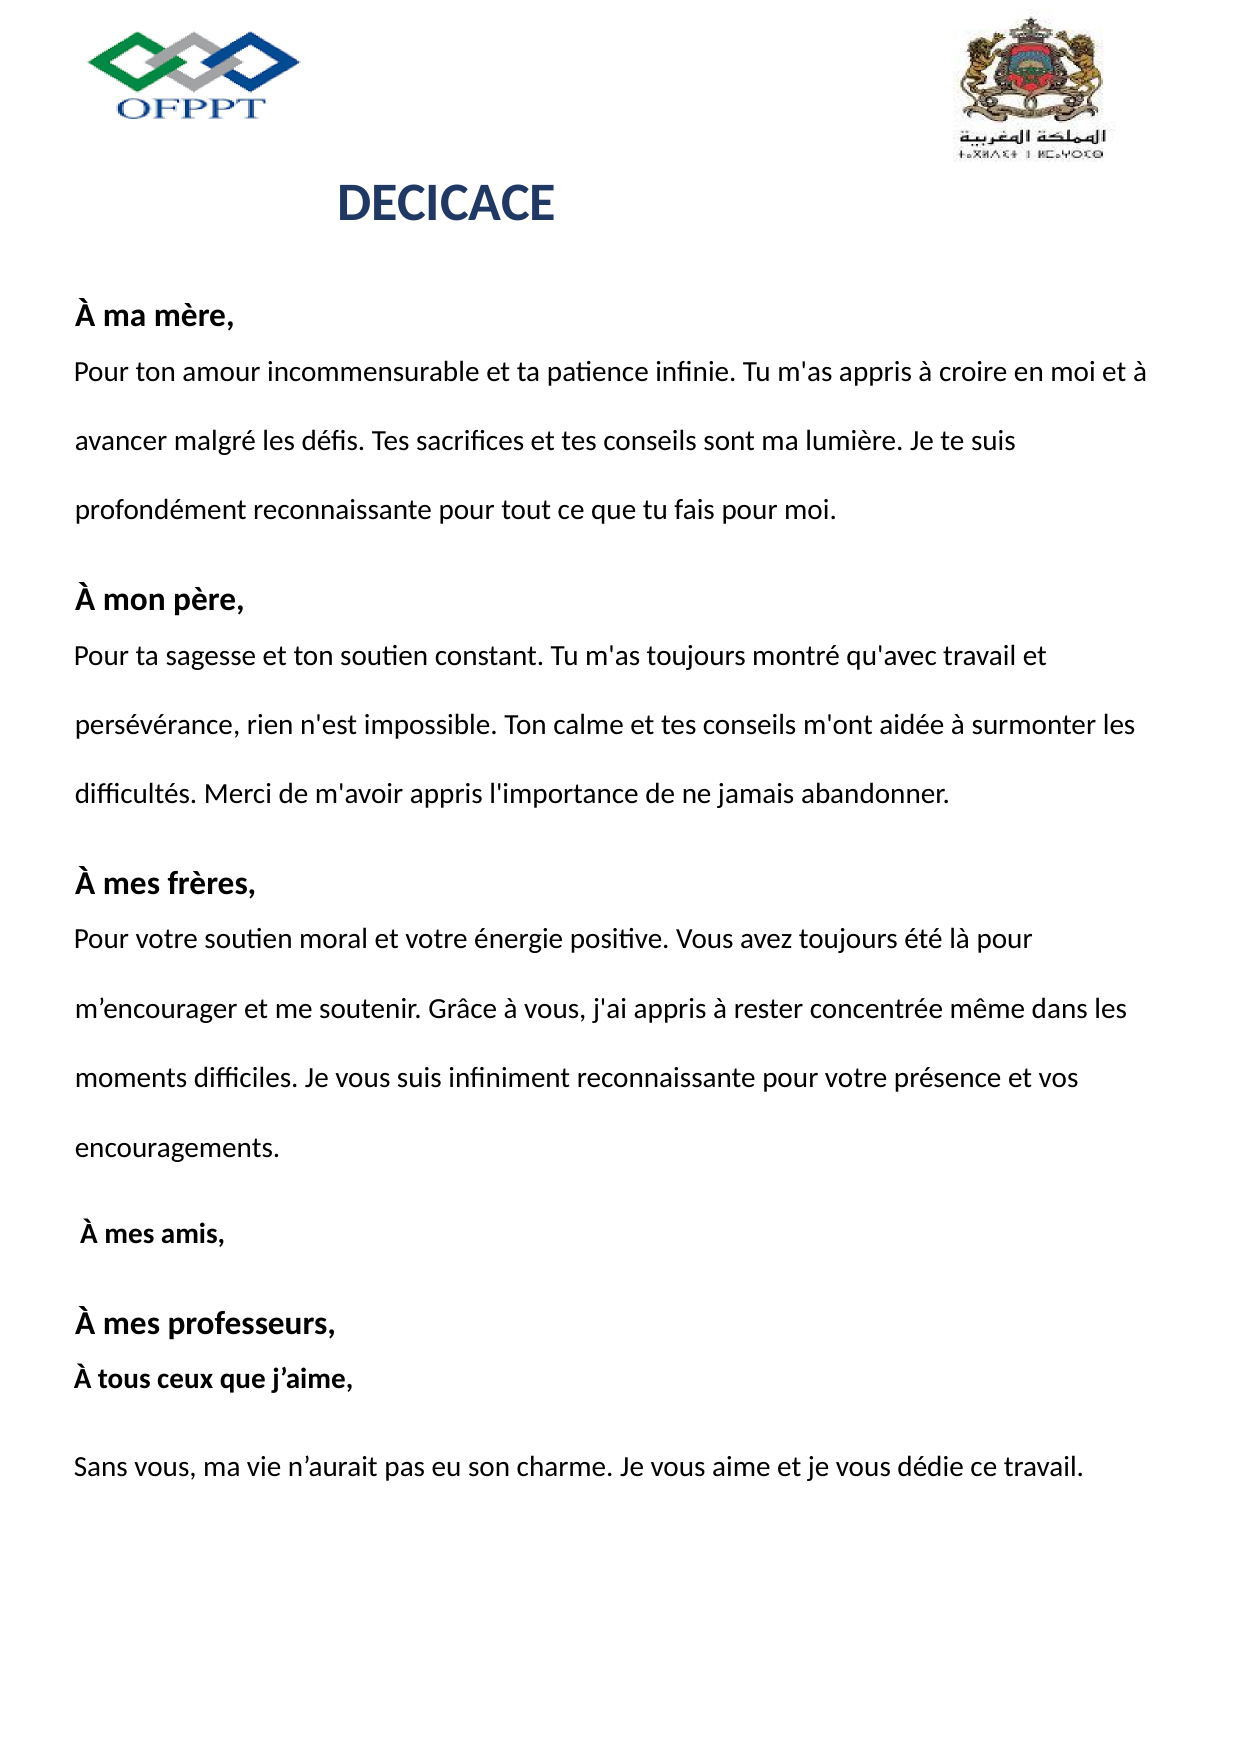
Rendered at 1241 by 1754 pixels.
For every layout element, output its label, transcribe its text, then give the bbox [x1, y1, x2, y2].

text Pour votre soutien moral et votre énergie positive. Vous avez toujours été là pour m’encourager et me soutenir. Grâce à vous, j'ai appris à rester concentrée même dans les moments difficiles. Je vous suis infiniment reconnaissante pour votre présence et vos encouragements. [73, 921, 1128, 1164]
text À mon père, [75, 578, 1166, 619]
text À mes amis, [73, 1215, 1128, 1251]
text À mes professeurs, [75, 1302, 1166, 1343]
text Pour ton amour incommensurable et ta patience infinie. Tu m'as appris à croire en moi et à avancer malgré les défis. Tes sacrifices et tes conseils sont ma lumière. Je te suis profondément reconnaissante pour tout ce que tu fais pour moi. [73, 353, 1166, 527]
text Sans vous, ma vie n’aurait pas eu son charme. Je vous aime et je vous dédie ce travail. [73, 1448, 1166, 1484]
text À ma mère, [75, 294, 1166, 335]
text À tous ceux que j’aime, [73, 1361, 1166, 1396]
subtitle DECICACE [128, 134, 1166, 234]
text À mes frères, [75, 862, 1166, 903]
text Pour ta sagesse et ton soutien constant. Tu m'as toujours montré qu'avec travail et persévérance, rien n'est impossible. Ton calme et tes conseils m'ont aidée à surmonter les difficultés. Merci de m'avoir appris l'importance de ne jamais abandonner. [73, 637, 1166, 811]
